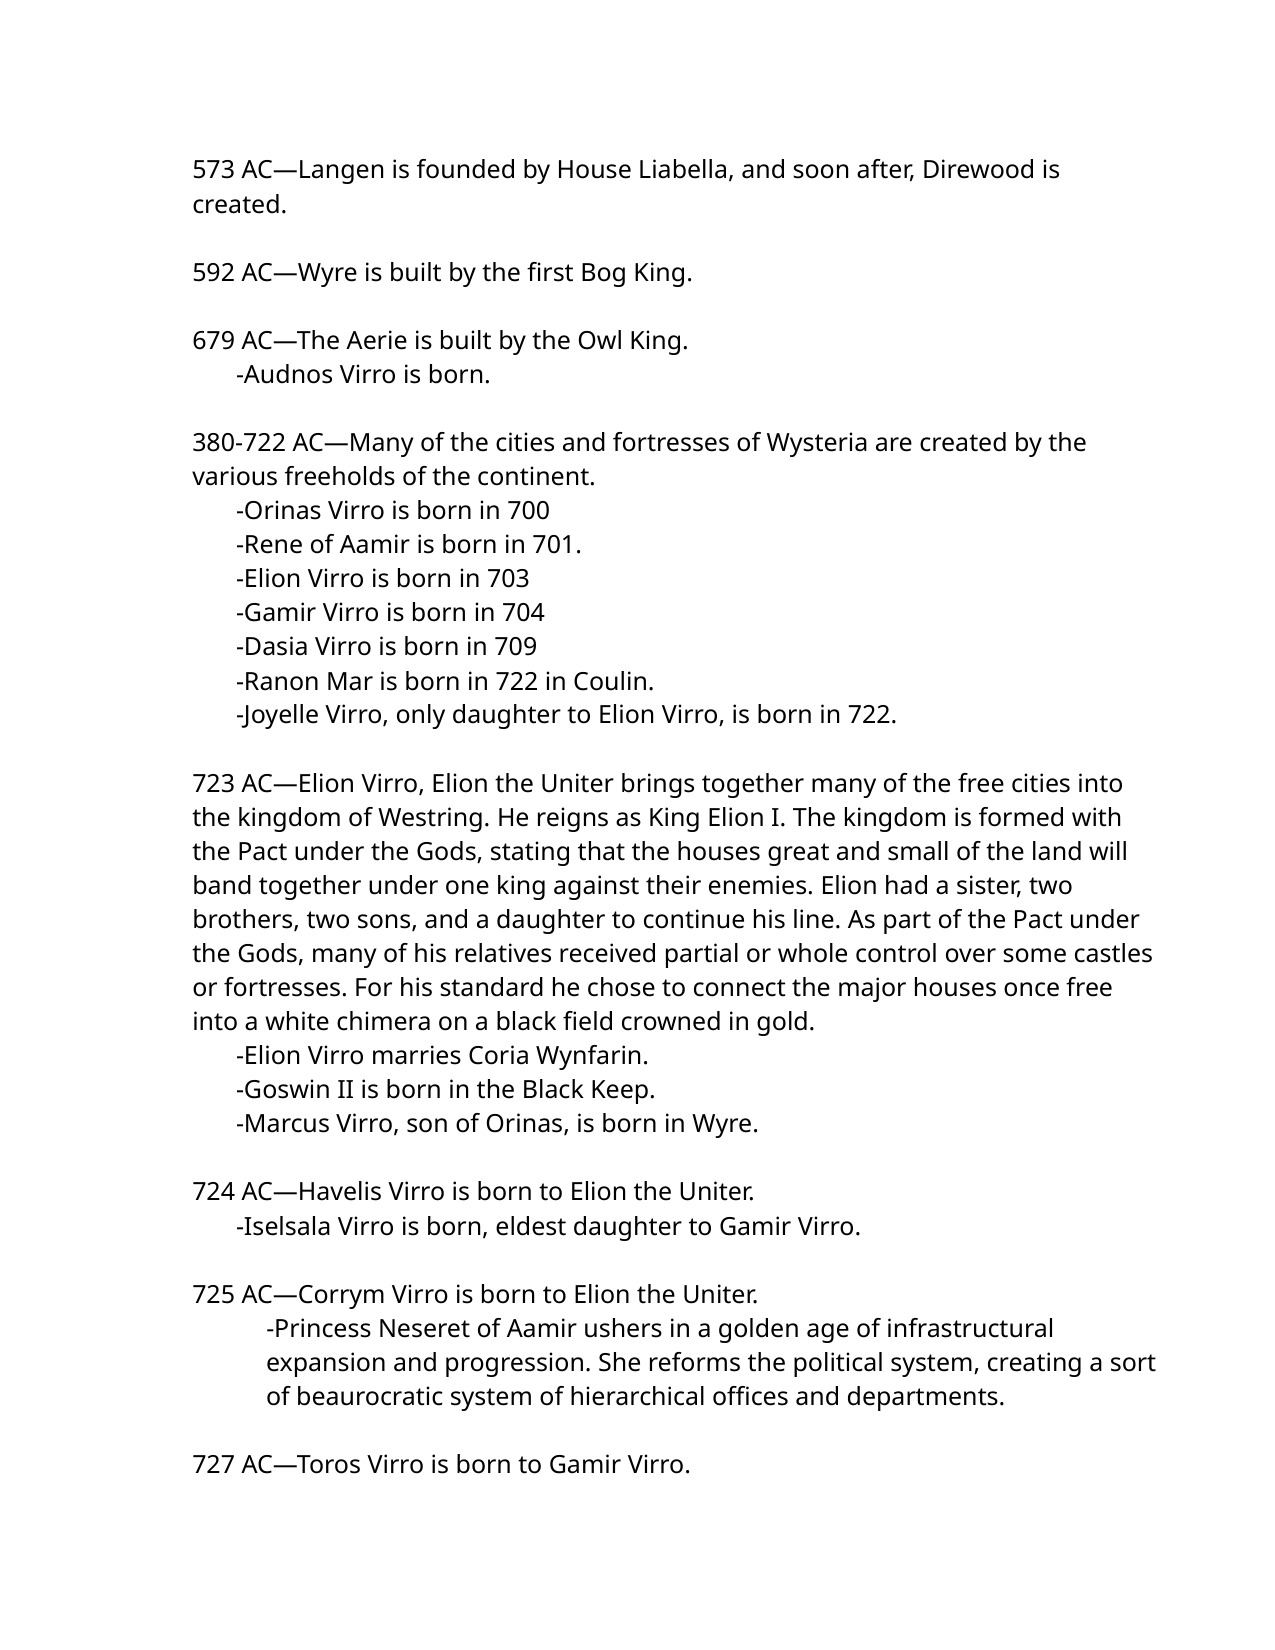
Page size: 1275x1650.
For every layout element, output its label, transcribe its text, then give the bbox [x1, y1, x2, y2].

text 727 AC—Toros Virro is born to Gamir Virro. [192, 1447, 1157, 1481]
text -Rene of Aamir is born in 701. [192, 527, 1157, 561]
text -Marcus Virro, son of Orinas, is born in Wyre. [192, 1106, 1157, 1140]
text 573 AC—Langen is founded by House Liabella, and soon after, Direwood is created. [192, 152, 1157, 220]
text -Audnos Virro is born. [192, 357, 1157, 391]
text 679 AC—The Aerie is built by the Owl King. [192, 322, 1157, 357]
text -Gamir Virro is born in 704 [192, 595, 1157, 629]
text -Joyelle Virro, only daughter to Elion Virro, is born in 722. [192, 697, 1157, 731]
text -Princess Neseret of Aamir ushers in a golden age of infrastructural expansion and progression. She reforms the political system, creating a sort of beaurocratic system of hierarchical offices and departments. [266, 1310, 1157, 1412]
text -Elion Virro is born in 703 [192, 561, 1157, 595]
text 725 AC—Corrym Virro is born to Elion the Uniter. [192, 1276, 1157, 1310]
text -Elion Virro marries Coria Wynfarin. [192, 1038, 1157, 1072]
text 592 AC—Wyre is built by the first Bog King. [192, 254, 1157, 288]
text -Ranon Mar is born in 722 in Coulin. [192, 663, 1157, 697]
text 380-722 AC—Many of the cities and fortresses of Wysteria are created by the various freeholds of the continent. [192, 425, 1157, 493]
text -Dasia Virro is born in 709 [192, 629, 1157, 663]
text -Orinas Virro is born in 700 [192, 493, 1157, 527]
text -Iselsala Virro is born, eldest daughter to Gamir Virro. [192, 1208, 1157, 1242]
text -Goswin II is born in the Black Keep. [192, 1072, 1157, 1106]
text 724 AC—Havelis Virro is born to Elion the Uniter. [192, 1174, 1157, 1208]
text 723 AC—Elion Virro, Elion the Uniter brings together many of the free cities into the kingdom of Westring. He reigns as King Elion I. The kingdom is formed with the Pact under the Gods, stating that the houses great and small of the land will band together under one king against their enemies. Elion had a sister, two brothers, two sons, and a daughter to continue his line. As part of the Pact under the Gods, many of his relatives received partial or whole control over some castles or fortresses. For his standard he chose to connect the major houses once free into a white chimera on a black field crowned in gold. [192, 765, 1157, 1038]
